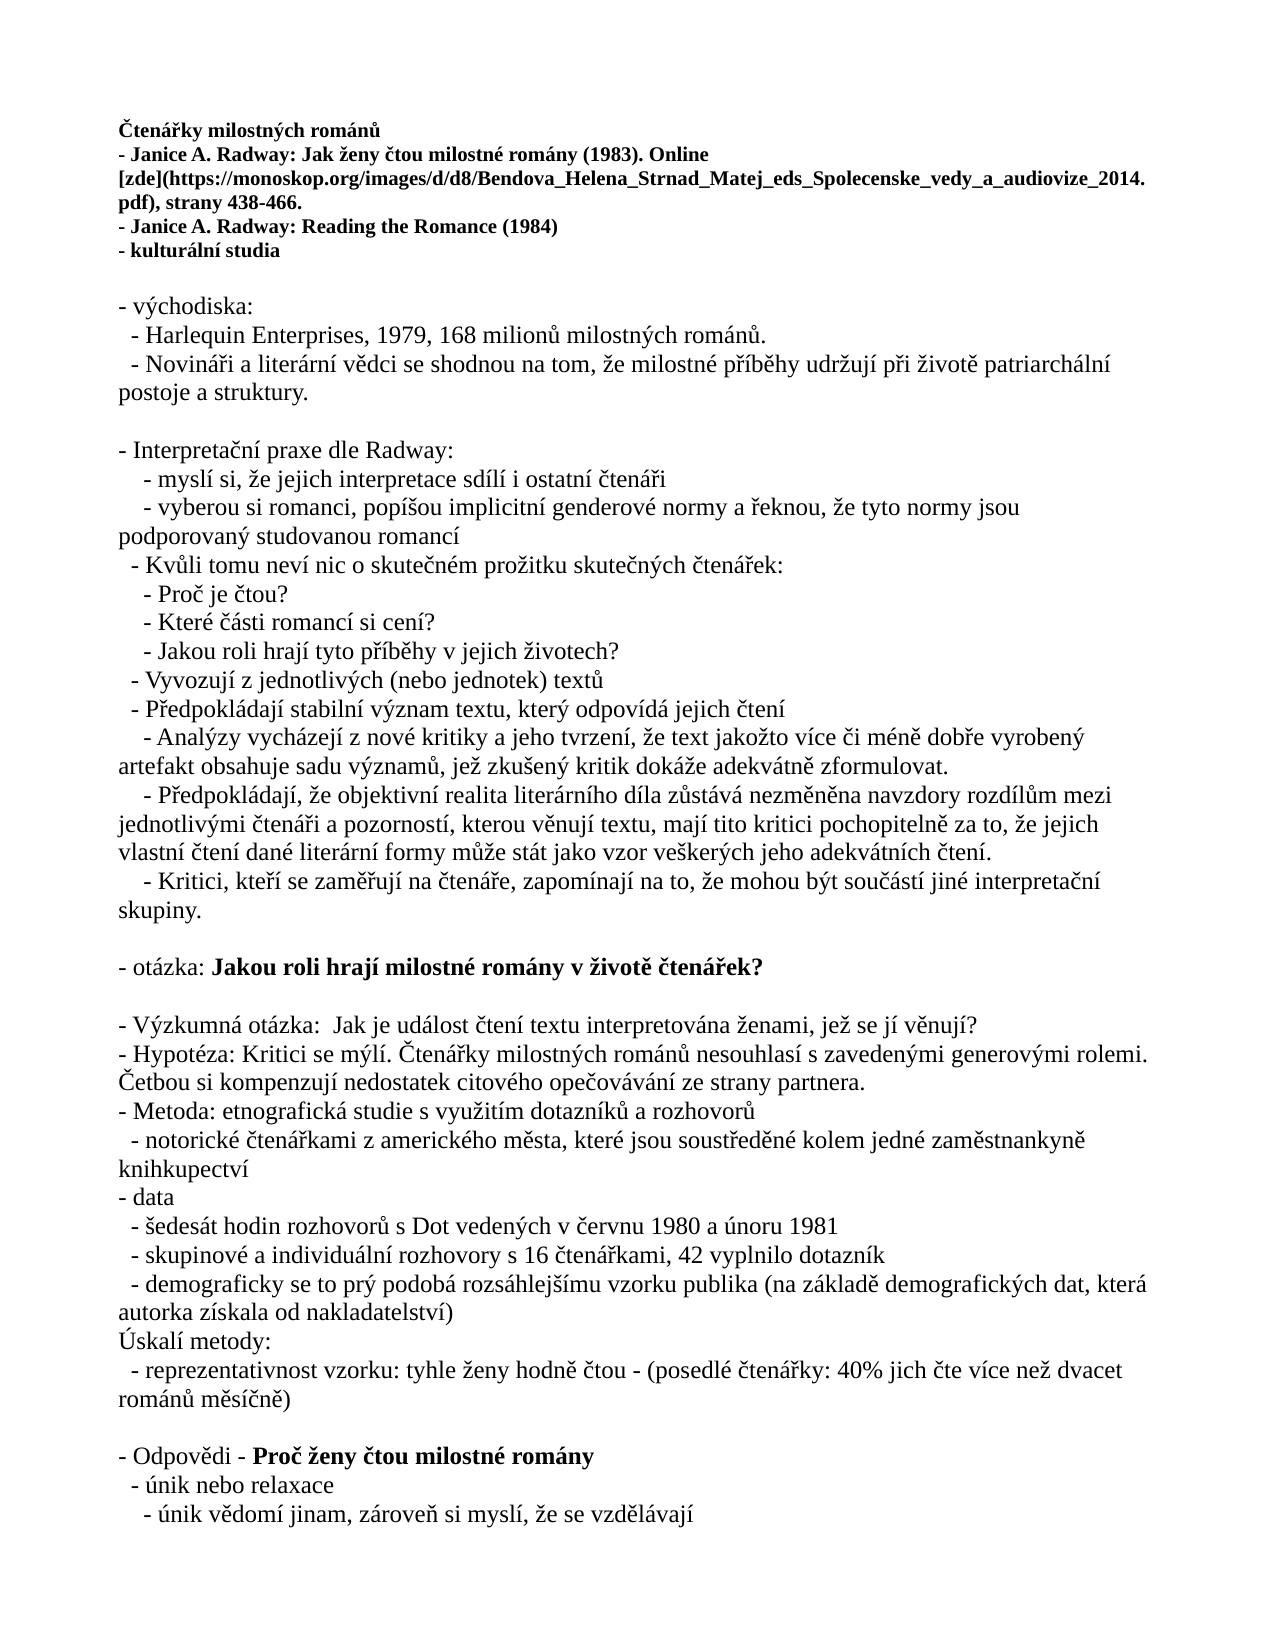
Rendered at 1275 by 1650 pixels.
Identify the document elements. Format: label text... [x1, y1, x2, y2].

text - vyberou si romanci, popíšou implicitní genderové normy a řeknou, že tyto normy jsou podporovaný studovanou romancí [118, 492, 1157, 550]
text - kulturální studia [118, 238, 1157, 262]
text - reprezentativnost vzorku: tyhle ženy hodně čtou - (posedlé čtenářky: 40% jich čte více než dvacet románů měsíčně) [118, 1355, 1157, 1412]
text - myslí si, že jejich interpretace sdílí i ostatní čtenáři [118, 464, 1157, 492]
text - notorické čtenářkami z amerického města, které jsou soustředěné kolem jedné zaměstnankyně knihkupectví [118, 1125, 1157, 1182]
text - Předpokládají, že objektivní realita literárního díla zůstává nezměněna navzdory rozdílům mezi jednotlivými čtenáři a pozorností, kterou věnují textu, mají tito kritici pochopitelně za to, že jejich vlastní čtení dané literární formy může stát jako vzor veškerých jeho adekvátních čtení. [118, 780, 1157, 866]
text - východiska: [118, 291, 1157, 320]
text Čtenářky milostných románů [118, 118, 1157, 142]
text - demograficky se to prý podobá rozsáhlejšímu vzorku publika (na základě demografických dat, která autorka získala od nakladatelství) [118, 1269, 1157, 1326]
text - Analýzy vycházejí z nové kritiky a jeho tvrzení, že text jakožto více či méně dobře vyrobený artefakt obsahuje sadu významů, jež zkušený kritik dokáže adekvátně zformulovat. [118, 722, 1157, 780]
text - Vyvozují z jednotlivých (nebo jednotek) textů [118, 665, 1157, 694]
text - Kvůli tomu neví nic o skutečném prožitku skutečných čtenářek: [118, 550, 1157, 579]
text - Výzkumná otázka: Jak je událost čtení textu interpretována ženami, jež se jí věnují? [118, 1010, 1157, 1039]
text - Metoda: etnografická studie s využitím dotazníků a rozhovorů [118, 1096, 1157, 1125]
text - Novináři a literární vědci se shodnou na tom, že milostné příběhy udržují při životě patriarchální postoje a struktury. [118, 349, 1157, 406]
text - Janice A. Radway: Reading the Romance (1984) [118, 214, 1157, 238]
text - Odpovědi - Proč ženy čtou milostné romány [118, 1441, 1157, 1470]
text - Harlequin Enterprises, 1979, 168 milionů milostných románů. [118, 320, 1157, 349]
text - skupinové a individuální rozhovory s 16 čtenářkami, 42 vyplnilo dotazník [118, 1240, 1157, 1269]
text - Předpokládají stabilní význam textu, který odpovídá jejich čtení [118, 694, 1157, 722]
text - Janice A. Radway: Jak ženy čtou milostné romány (1983). Online [zde](https://monoskop.org/images/d/d8/Bendova_Helena_Strnad_Matej_eds_Spolecenske_vedy_a_audiovize_2014.pdf), strany 438-466. [118, 142, 1157, 214]
text - šedesát hodin rozhovorů s Dot vedených v červnu 1980 a únoru 1981 [118, 1211, 1157, 1240]
text - otázka: Jakou roli hrají milostné romány v životě čtenářek? [118, 952, 1157, 981]
text - Proč je čtou? [118, 579, 1157, 607]
text - data [118, 1182, 1157, 1211]
text - únik vědomí jinam, zároveň si myslí, že se vzdělávají [118, 1499, 1157, 1527]
text - únik nebo relaxace [118, 1470, 1157, 1499]
text - Hypotéza: Kritici se mýlí. Čtenářky milostných románů nesouhlasí s zavedenými generovými rolemi. Četbou si kompenzují nedostatek citového opečovávání ze strany partnera. [118, 1039, 1157, 1096]
text - Kritici, kteří se zaměřují na čtenáře, zapomínají na to, že mohou být součástí jiné interpretační skupiny. [118, 866, 1157, 924]
text - Které části romancí si cení? [118, 607, 1157, 636]
text - Interpretační praxe dle Radway: [118, 435, 1157, 464]
text - Jakou roli hrají tyto příběhy v jejich životech? [118, 636, 1157, 665]
text Úskalí metody: [118, 1326, 1157, 1355]
